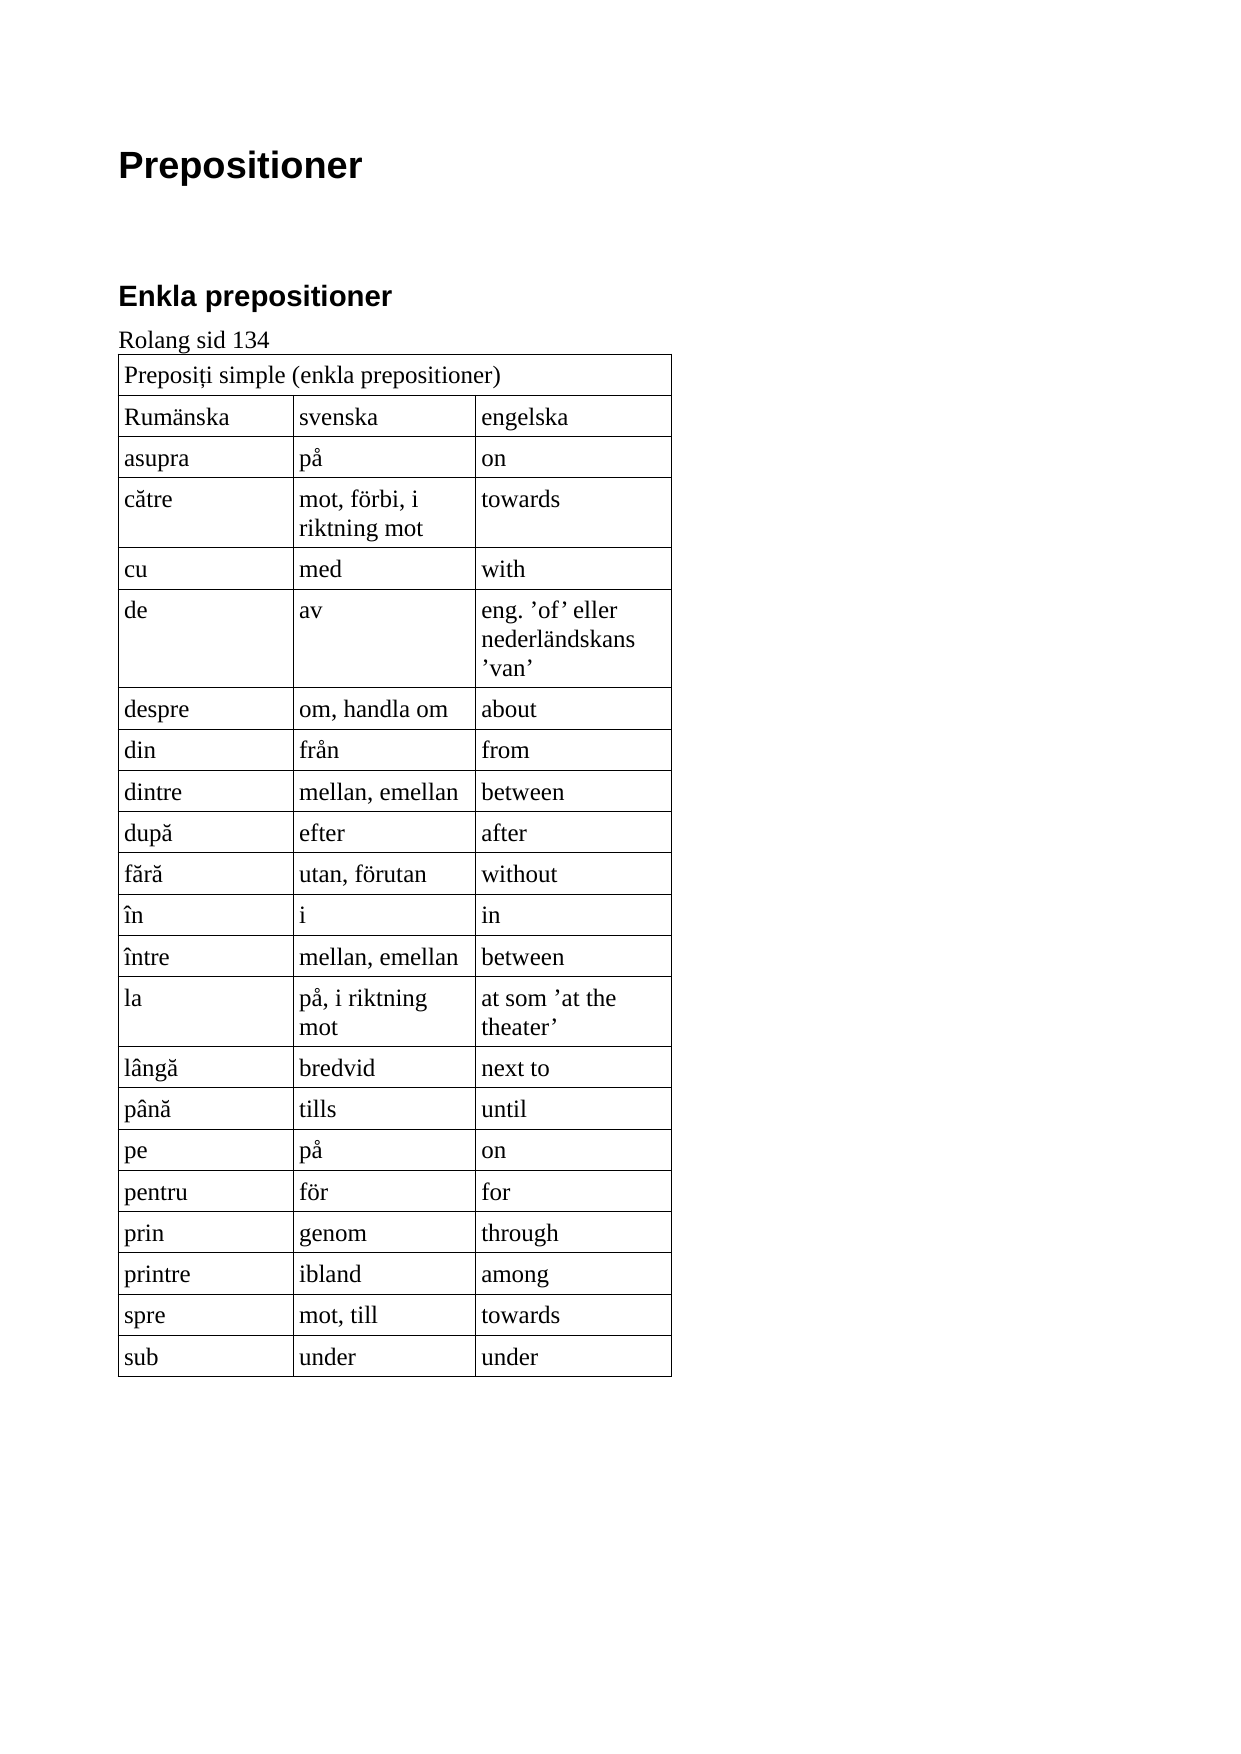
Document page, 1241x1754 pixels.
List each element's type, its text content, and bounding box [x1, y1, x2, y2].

table_cell asupra [119, 437, 293, 477]
table_cell towards [476, 478, 671, 547]
table_cell prin [119, 1212, 293, 1252]
table_cell Rumänska [119, 396, 293, 436]
table_cell om, handla om [294, 688, 475, 728]
table_cell för [294, 1171, 475, 1211]
table_cell pentru [119, 1171, 293, 1211]
table_cell printre [119, 1253, 293, 1293]
subtitle Enkla prepositioner [118, 278, 1122, 312]
table_cell about [476, 688, 671, 728]
text Rolang sid 134 [118, 325, 1122, 353]
table_cell on [476, 1130, 671, 1170]
table_cell fără [119, 853, 293, 893]
table_cell in [476, 895, 671, 935]
table_cell at som ’at the theater’ [476, 977, 671, 1046]
table_cell through [476, 1212, 671, 1252]
table_header Preposiți simple (enkla prepositioner) [119, 355, 671, 395]
table_cell engelska [476, 396, 671, 436]
table_cell de [119, 590, 293, 687]
table_cell for [476, 1171, 671, 1211]
table_cell bredvid [294, 1047, 475, 1087]
table_cell mot, förbi, i riktning mot [294, 478, 475, 547]
table_cell mot, till [294, 1295, 475, 1335]
table_cell tills [294, 1088, 475, 1128]
table_cell efter [294, 812, 475, 852]
table_cell până [119, 1088, 293, 1128]
table_cell la [119, 977, 293, 1046]
table_cell på [294, 437, 475, 477]
table_cell lângă [119, 1047, 293, 1087]
table_cell towards [476, 1295, 671, 1335]
subtitle Prepositioner [118, 143, 1122, 187]
table_cell next to [476, 1047, 671, 1087]
table_cell dintre [119, 771, 293, 811]
table_cell ibland [294, 1253, 475, 1293]
table_cell i [294, 895, 475, 935]
table_cell între [119, 936, 293, 976]
table_cell despre [119, 688, 293, 728]
table_cell without [476, 853, 671, 893]
table_cell with [476, 548, 671, 588]
table_cell spre [119, 1295, 293, 1335]
table_cell genom [294, 1212, 475, 1252]
table_cell pe [119, 1130, 293, 1170]
table_cell av [294, 590, 475, 687]
table_cell în [119, 895, 293, 935]
table_cell between [476, 936, 671, 976]
table_cell sub [119, 1336, 293, 1376]
table_cell från [294, 730, 475, 770]
table_cell med [294, 548, 475, 588]
table_cell utan, förutan [294, 853, 475, 893]
table_cell among [476, 1253, 671, 1293]
table_cell mellan, emellan [294, 936, 475, 976]
table_cell după [119, 812, 293, 852]
table_cell from [476, 730, 671, 770]
table_cell på, i riktning mot [294, 977, 475, 1046]
table_cell către [119, 478, 293, 547]
table_cell on [476, 437, 671, 477]
table_cell between [476, 771, 671, 811]
table_cell på [294, 1130, 475, 1170]
table_cell under [294, 1336, 475, 1376]
table_cell eng. ’of’ eller nederländskans ’van’ [476, 590, 671, 687]
table_cell din [119, 730, 293, 770]
table_cell svenska [294, 396, 475, 436]
table_cell mellan, emellan [294, 771, 475, 811]
table_cell under [476, 1336, 671, 1376]
table_cell cu [119, 548, 293, 588]
table_cell after [476, 812, 671, 852]
table_cell until [476, 1088, 671, 1128]
